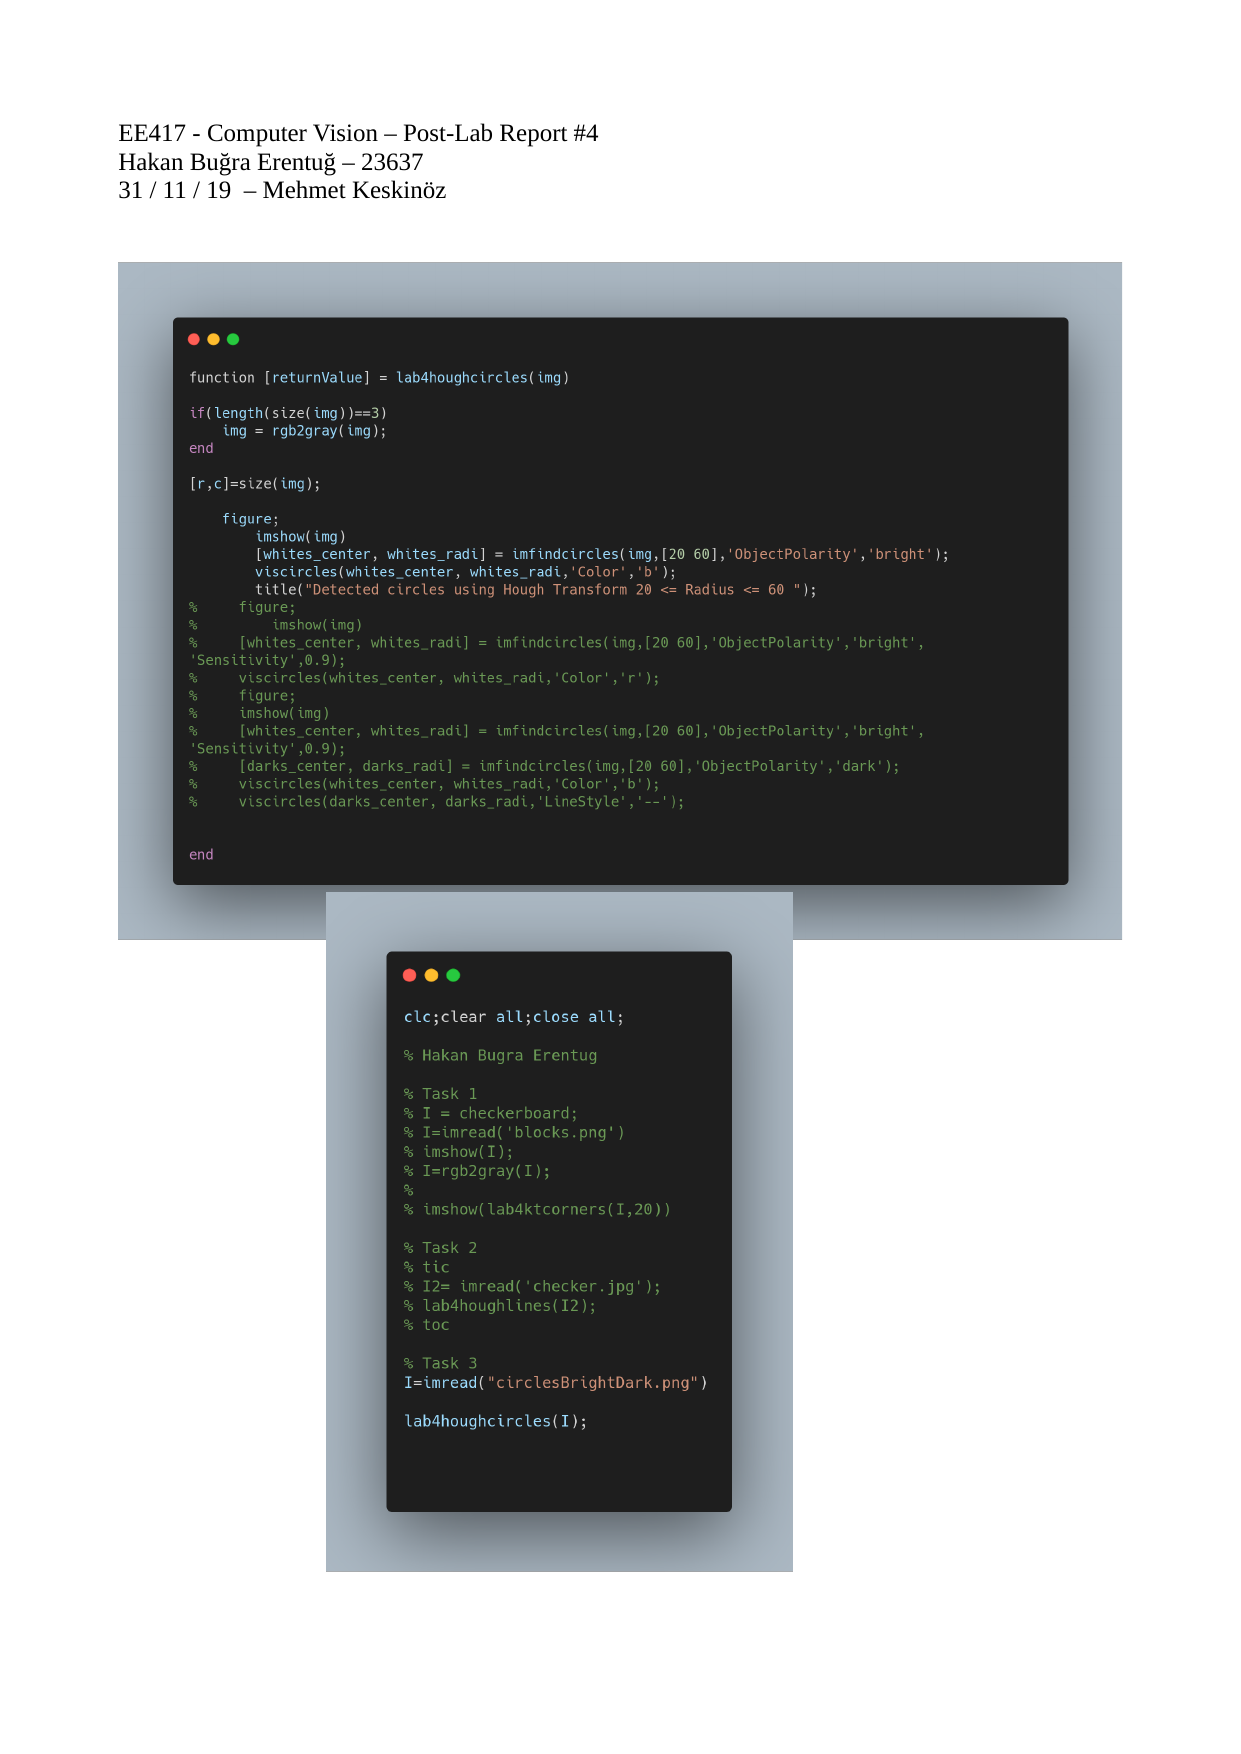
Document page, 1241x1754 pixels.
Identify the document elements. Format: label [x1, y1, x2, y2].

picture [118, 262, 1123, 1572]
